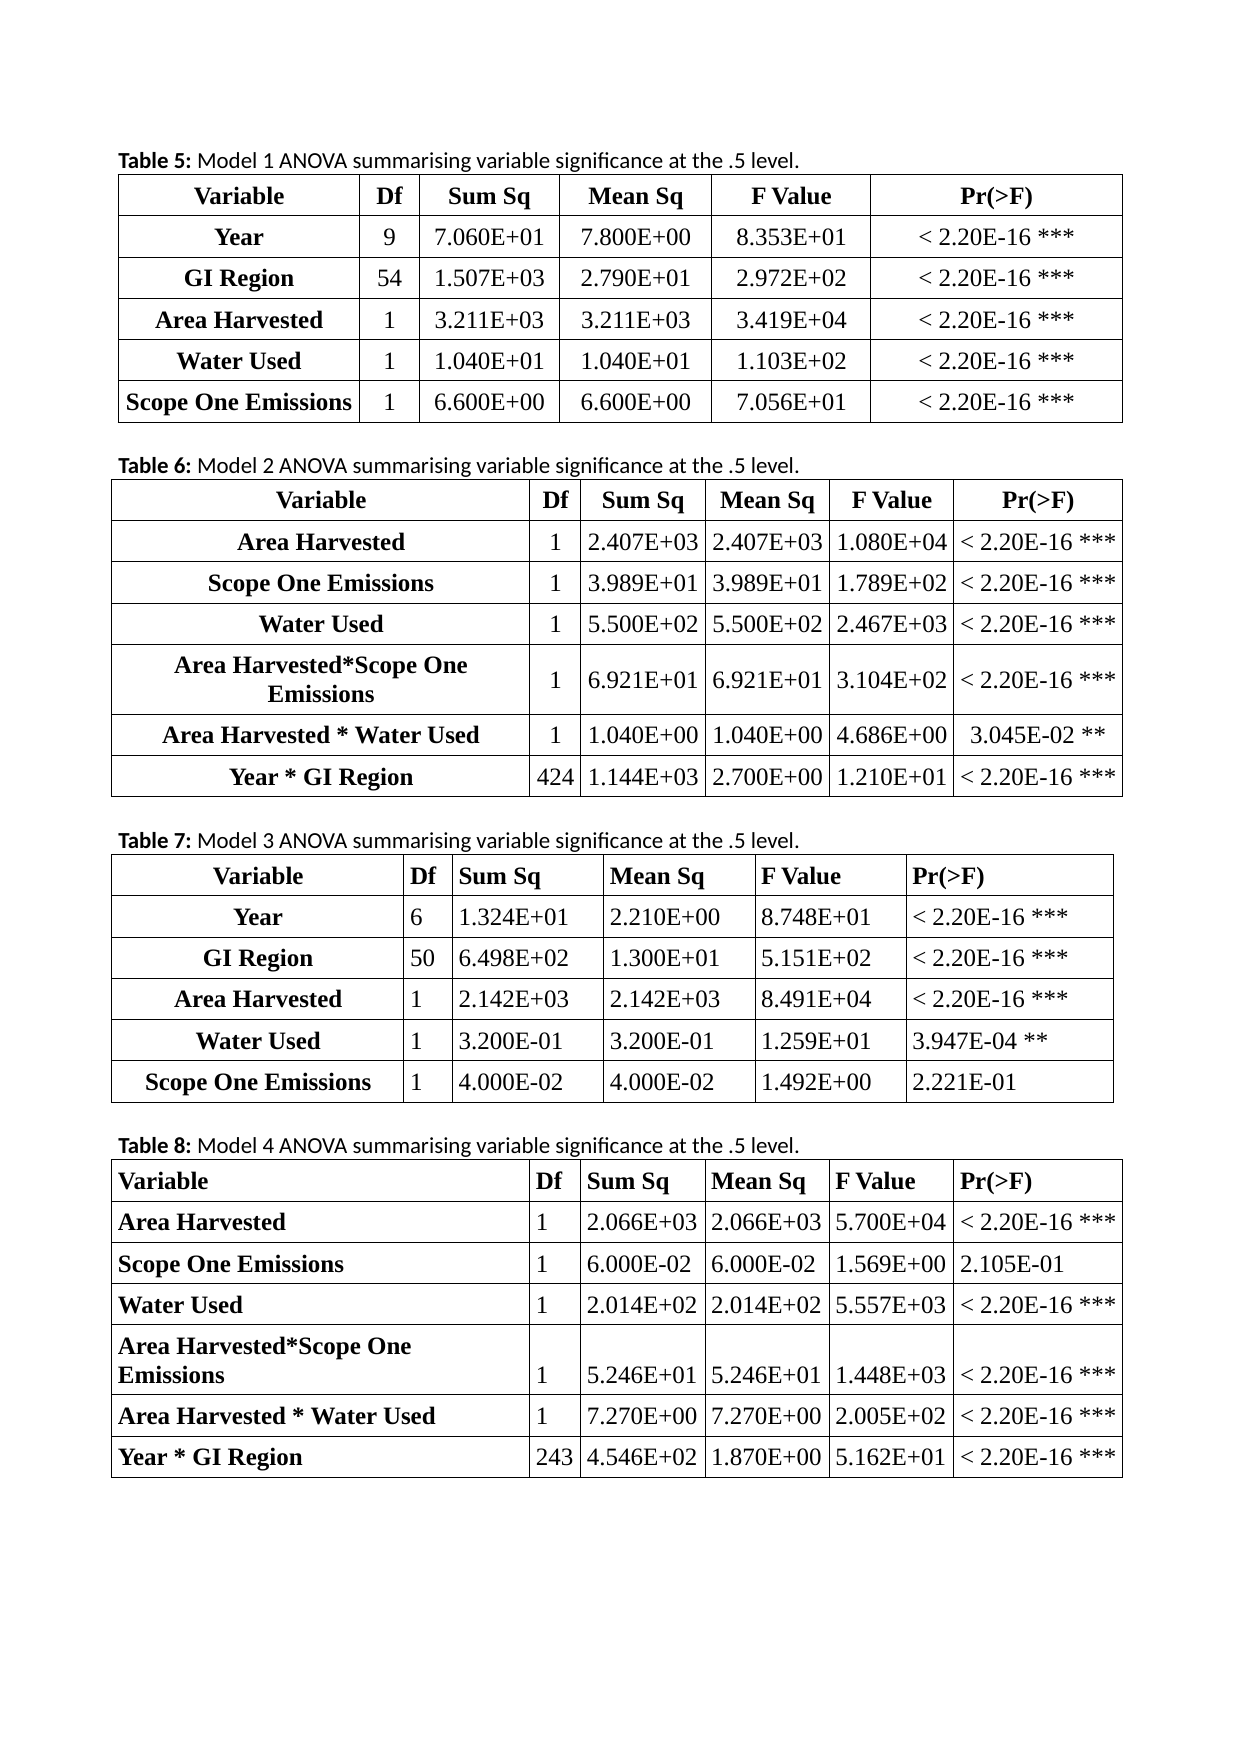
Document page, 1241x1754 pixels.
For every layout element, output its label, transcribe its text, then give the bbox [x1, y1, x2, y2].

table_cell 1 [530, 521, 580, 561]
table_cell < 2.20E-16 *** [954, 1395, 1122, 1436]
table_cell Year * GI Region [112, 756, 529, 796]
table_cell 1.210E+01 [830, 756, 953, 796]
table_cell Water Used [119, 340, 359, 380]
table_header Variable [112, 480, 529, 520]
table_cell 1.507E+03 [420, 258, 559, 298]
table_cell 1 [360, 299, 419, 339]
table_cell 2.221E-01 [907, 1061, 1113, 1102]
table_cell < 2.20E-16 *** [954, 562, 1122, 602]
table_cell < 2.20E-16 *** [954, 521, 1122, 561]
table_header Mean Sq [560, 175, 711, 215]
table_cell < 2.20E-16 *** [954, 1202, 1122, 1242]
table_cell 2.142E+03 [453, 979, 603, 1019]
table_cell 3.989E+01 [706, 562, 829, 602]
table_cell 3.045E-02 ** [954, 715, 1122, 755]
table_cell 2.790E+01 [560, 258, 711, 298]
table_header Mean Sq [706, 1160, 829, 1201]
table_cell 2.407E+03 [581, 521, 705, 561]
table_cell < 2.20E-16 *** [907, 979, 1113, 1019]
table_cell Area Harvested*Scope One Emissions [112, 1325, 529, 1394]
table_cell 7.056E+01 [712, 381, 870, 422]
table_cell 2.407E+03 [706, 521, 829, 561]
text Table 6: Model 2 ANOVA summarising variable significance at the .5 level. [118, 451, 1122, 479]
table_cell 1.259E+01 [756, 1020, 906, 1060]
table_cell 50 [404, 938, 452, 978]
table_cell Area Harvested * Water Used [112, 1395, 529, 1436]
table_cell 6.000E-02 [706, 1243, 829, 1283]
table_cell 2.014E+02 [581, 1284, 705, 1324]
table_header Variable [112, 1160, 529, 1201]
table_header Df [530, 480, 580, 520]
table_cell 3.211E+03 [420, 299, 559, 339]
table_cell Scope One Emissions [112, 1061, 403, 1102]
table_cell < 2.20E-16 *** [871, 299, 1122, 339]
table_cell 1.103E+02 [712, 340, 870, 380]
table_cell 5.500E+02 [581, 604, 705, 644]
table_cell 1 [530, 1202, 580, 1242]
table_cell Scope One Emissions [119, 381, 359, 422]
table_cell < 2.20E-16 *** [954, 1284, 1122, 1324]
table_cell 1 [404, 1020, 452, 1060]
table_header Mean Sq [604, 855, 755, 895]
table_cell 1.040E+01 [560, 340, 711, 380]
table_cell 1 [530, 645, 580, 714]
table_cell 8.353E+01 [712, 216, 870, 257]
table_cell 1.448E+03 [830, 1325, 953, 1394]
table_cell < 2.20E-16 *** [871, 381, 1122, 422]
table_cell 54 [360, 258, 419, 298]
table_cell Area Harvested [119, 299, 359, 339]
table_cell < 2.20E-16 *** [871, 258, 1122, 298]
table_cell 6.921E+01 [581, 645, 705, 714]
table_cell < 2.20E-16 *** [954, 604, 1122, 644]
table_cell 1.040E+01 [420, 340, 559, 380]
table_cell 1 [404, 1061, 452, 1102]
text Table 8: Model 4 ANOVA summarising variable significance at the .5 level. [118, 1131, 1122, 1159]
table_cell 1.040E+00 [581, 715, 705, 755]
table_cell 5.500E+02 [706, 604, 829, 644]
table_cell 1.300E+01 [604, 938, 755, 978]
table_cell 1.040E+00 [706, 715, 829, 755]
table_cell 243 [530, 1437, 580, 1477]
table_cell 424 [530, 756, 580, 796]
table_cell Year * GI Region [112, 1437, 529, 1477]
table_cell Water Used [112, 604, 529, 644]
text Table 7: Model 3 ANOVA summarising variable significance at the .5 level. [118, 826, 1122, 854]
table_cell 6.921E+01 [706, 645, 829, 714]
table_header Sum Sq [581, 480, 705, 520]
table_cell 1 [360, 381, 419, 422]
table_cell 2.005E+02 [830, 1395, 953, 1436]
table_header Sum Sq [420, 175, 559, 215]
table_cell 1 [530, 1395, 580, 1436]
table_cell 1 [530, 715, 580, 755]
table_cell Area Harvested [112, 1202, 529, 1242]
table_cell 6.498E+02 [453, 938, 603, 978]
table_cell 5.557E+03 [830, 1284, 953, 1324]
table_cell 1.870E+00 [706, 1437, 829, 1477]
table_cell < 2.20E-16 *** [954, 756, 1122, 796]
table_cell Area Harvested * Water Used [112, 715, 529, 755]
table_cell 2.014E+02 [706, 1284, 829, 1324]
table_cell 1.789E+02 [830, 562, 953, 602]
table_header Mean Sq [706, 480, 829, 520]
table_cell 5.700E+04 [830, 1202, 953, 1242]
table_cell 7.270E+00 [581, 1395, 705, 1436]
table_cell 6 [404, 896, 452, 937]
table_cell Area Harvested [112, 521, 529, 561]
table_cell 4.686E+00 [830, 715, 953, 755]
table_cell 1 [530, 1243, 580, 1283]
table_cell Water Used [112, 1020, 403, 1060]
table_header F Value [712, 175, 870, 215]
table_cell 3.947E-04 ** [907, 1020, 1113, 1060]
table_header Pr(>F) [907, 855, 1113, 895]
table_header Df [360, 175, 419, 215]
table_cell GI Region [112, 938, 403, 978]
table_cell 3.419E+04 [712, 299, 870, 339]
table_cell 1.080E+04 [830, 521, 953, 561]
table_cell 6.600E+00 [420, 381, 559, 422]
table_cell 2.972E+02 [712, 258, 870, 298]
table_cell 3.104E+02 [830, 645, 953, 714]
table_cell Year [112, 896, 403, 937]
table_cell 1 [404, 979, 452, 1019]
table_cell 1.324E+01 [453, 896, 603, 937]
table_cell GI Region [119, 258, 359, 298]
table_cell < 2.20E-16 *** [907, 938, 1113, 978]
table_header Df [530, 1160, 580, 1201]
table_header Variable [119, 175, 359, 215]
table_cell 1 [530, 562, 580, 602]
table_cell 1.144E+03 [581, 756, 705, 796]
table_cell 3.989E+01 [581, 562, 705, 602]
table_cell Scope One Emissions [112, 562, 529, 602]
table_cell 4.000E-02 [453, 1061, 603, 1102]
table_cell 7.270E+00 [706, 1395, 829, 1436]
table_cell Water Used [112, 1284, 529, 1324]
table_cell 3.200E-01 [453, 1020, 603, 1060]
table_cell 6.600E+00 [560, 381, 711, 422]
table_cell 8.748E+01 [756, 896, 906, 937]
table_cell 7.060E+01 [420, 216, 559, 257]
table_cell 7.800E+00 [560, 216, 711, 257]
table_cell 2.467E+03 [830, 604, 953, 644]
table_header Sum Sq [453, 855, 603, 895]
table_cell 9 [360, 216, 419, 257]
table_cell 5.151E+02 [756, 938, 906, 978]
table_cell 1 [530, 1325, 580, 1394]
table_cell 2.066E+03 [706, 1202, 829, 1242]
table_cell 3.211E+03 [560, 299, 711, 339]
table_cell Year [119, 216, 359, 257]
table_cell 2.700E+00 [706, 756, 829, 796]
table_cell < 2.20E-16 *** [954, 645, 1122, 714]
table_cell Scope One Emissions [112, 1243, 529, 1283]
table_cell 4.546E+02 [581, 1437, 705, 1477]
table_cell 5.246E+01 [706, 1325, 829, 1394]
table_header Pr(>F) [954, 480, 1122, 520]
table_cell 2.142E+03 [604, 979, 755, 1019]
table_cell Area Harvested [112, 979, 403, 1019]
table_cell 4.000E-02 [604, 1061, 755, 1102]
table_cell 1 [530, 604, 580, 644]
table_header Variable [112, 855, 403, 895]
table_header Pr(>F) [954, 1160, 1122, 1201]
table_cell < 2.20E-16 *** [954, 1325, 1122, 1394]
table_cell 1.492E+00 [756, 1061, 906, 1102]
table_header F Value [756, 855, 906, 895]
table_cell 5.246E+01 [581, 1325, 705, 1394]
table_header F Value [830, 1160, 953, 1201]
table_header Sum Sq [581, 1160, 705, 1201]
table_header Df [404, 855, 452, 895]
table_cell < 2.20E-16 *** [871, 340, 1122, 380]
table_cell 2.066E+03 [581, 1202, 705, 1242]
table_cell 8.491E+04 [756, 979, 906, 1019]
table_cell 3.200E-01 [604, 1020, 755, 1060]
table_cell 1 [530, 1284, 580, 1324]
table_cell 1 [360, 340, 419, 380]
table_header Pr(>F) [871, 175, 1122, 215]
table_cell 5.162E+01 [830, 1437, 953, 1477]
list Table 5: Model 1 ANOVA summarising variable significance at the .5 level. [118, 146, 1122, 174]
table_cell 2.210E+00 [604, 896, 755, 937]
table_cell 1.569E+00 [830, 1243, 953, 1283]
table_cell < 2.20E-16 *** [907, 896, 1113, 937]
table_cell < 2.20E-16 *** [871, 216, 1122, 257]
table_cell 2.105E-01 [954, 1243, 1122, 1283]
table_cell Area Harvested*Scope One Emissions [112, 645, 529, 714]
table_header F Value [830, 480, 953, 520]
table_cell < 2.20E-16 *** [954, 1437, 1122, 1477]
table_cell 6.000E-02 [581, 1243, 705, 1283]
